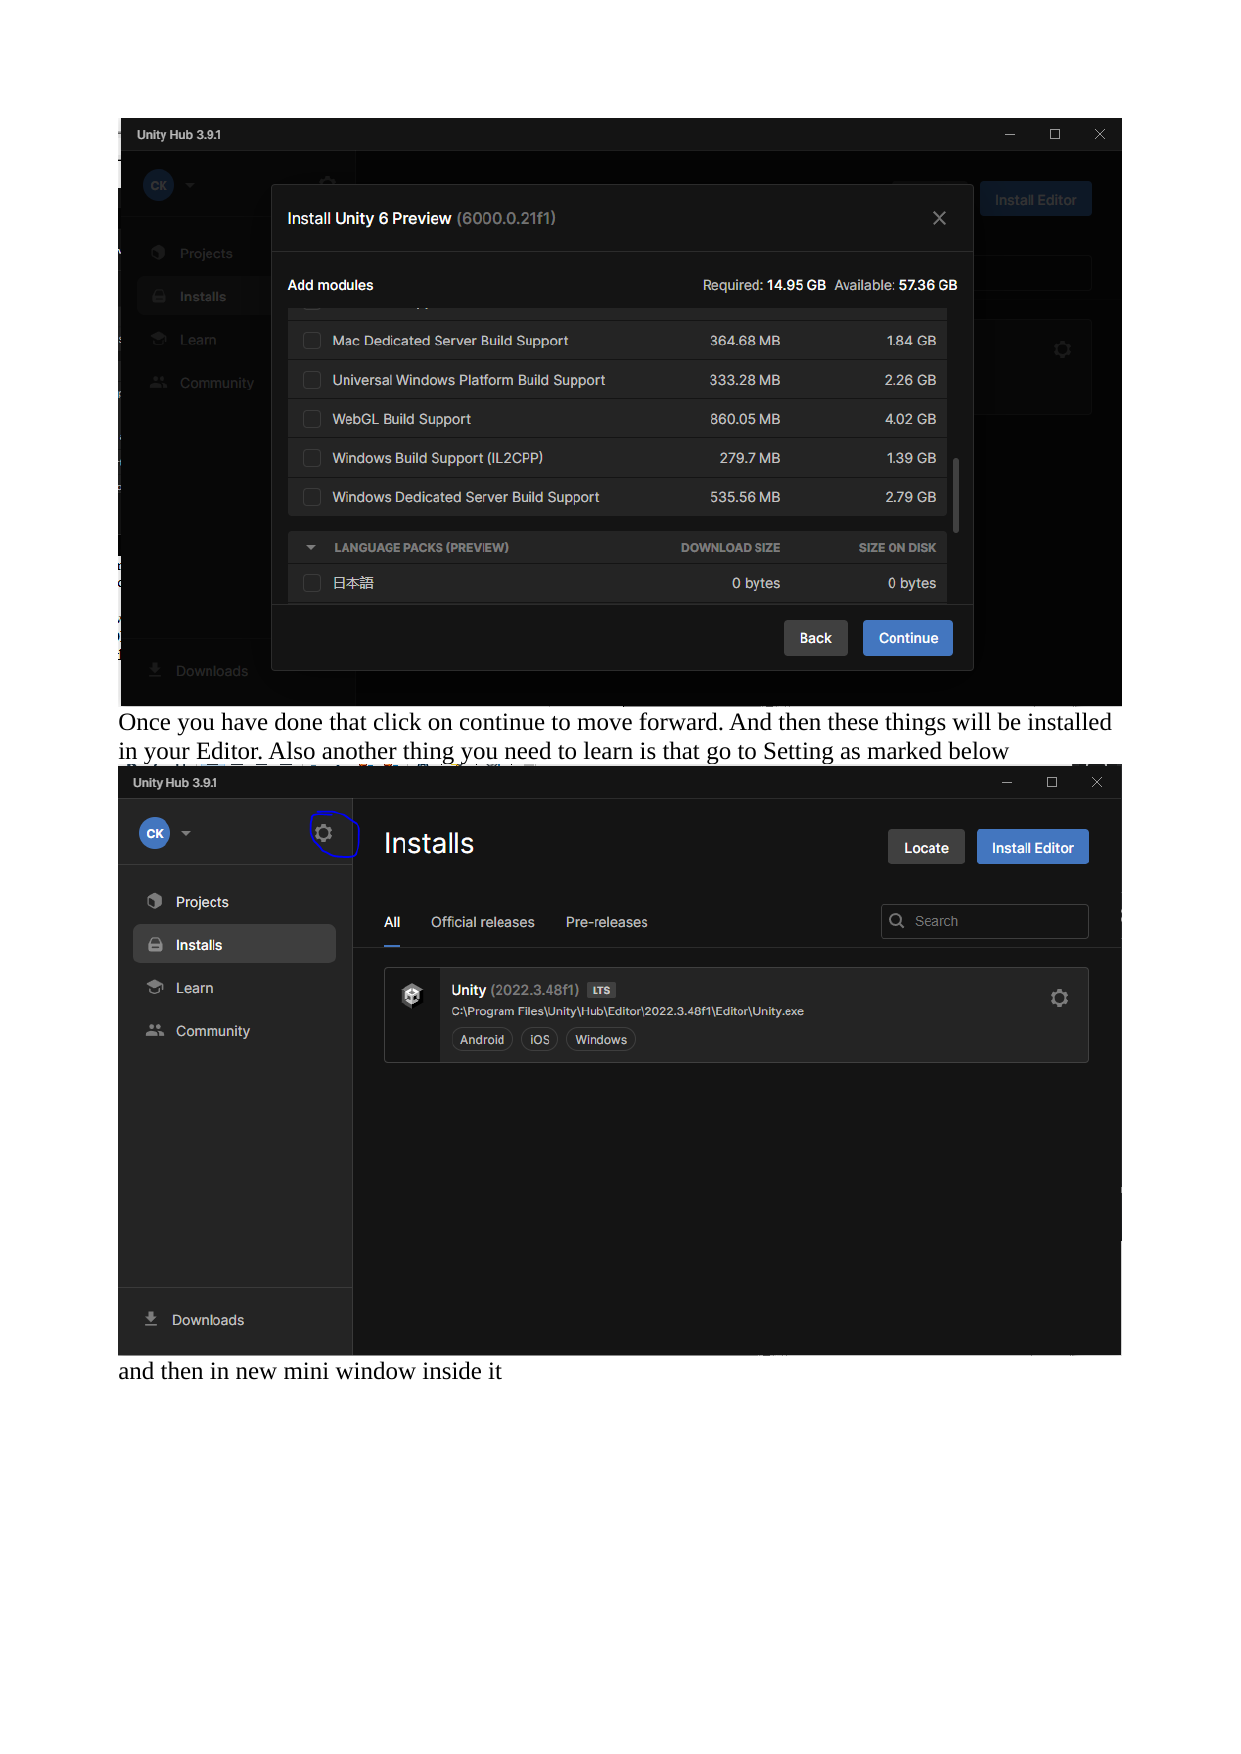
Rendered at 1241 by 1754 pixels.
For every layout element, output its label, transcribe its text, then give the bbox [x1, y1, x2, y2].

picture [118, 118, 1122, 707]
text Once you have done that click on continue to move forward. And then these things will be installed in your Editor. Also another thing you need to learn is that go to Setting as marked below [118, 707, 1122, 764]
picture [118, 764, 1122, 1356]
text and then in new mini window inside it [118, 1356, 1122, 1385]
